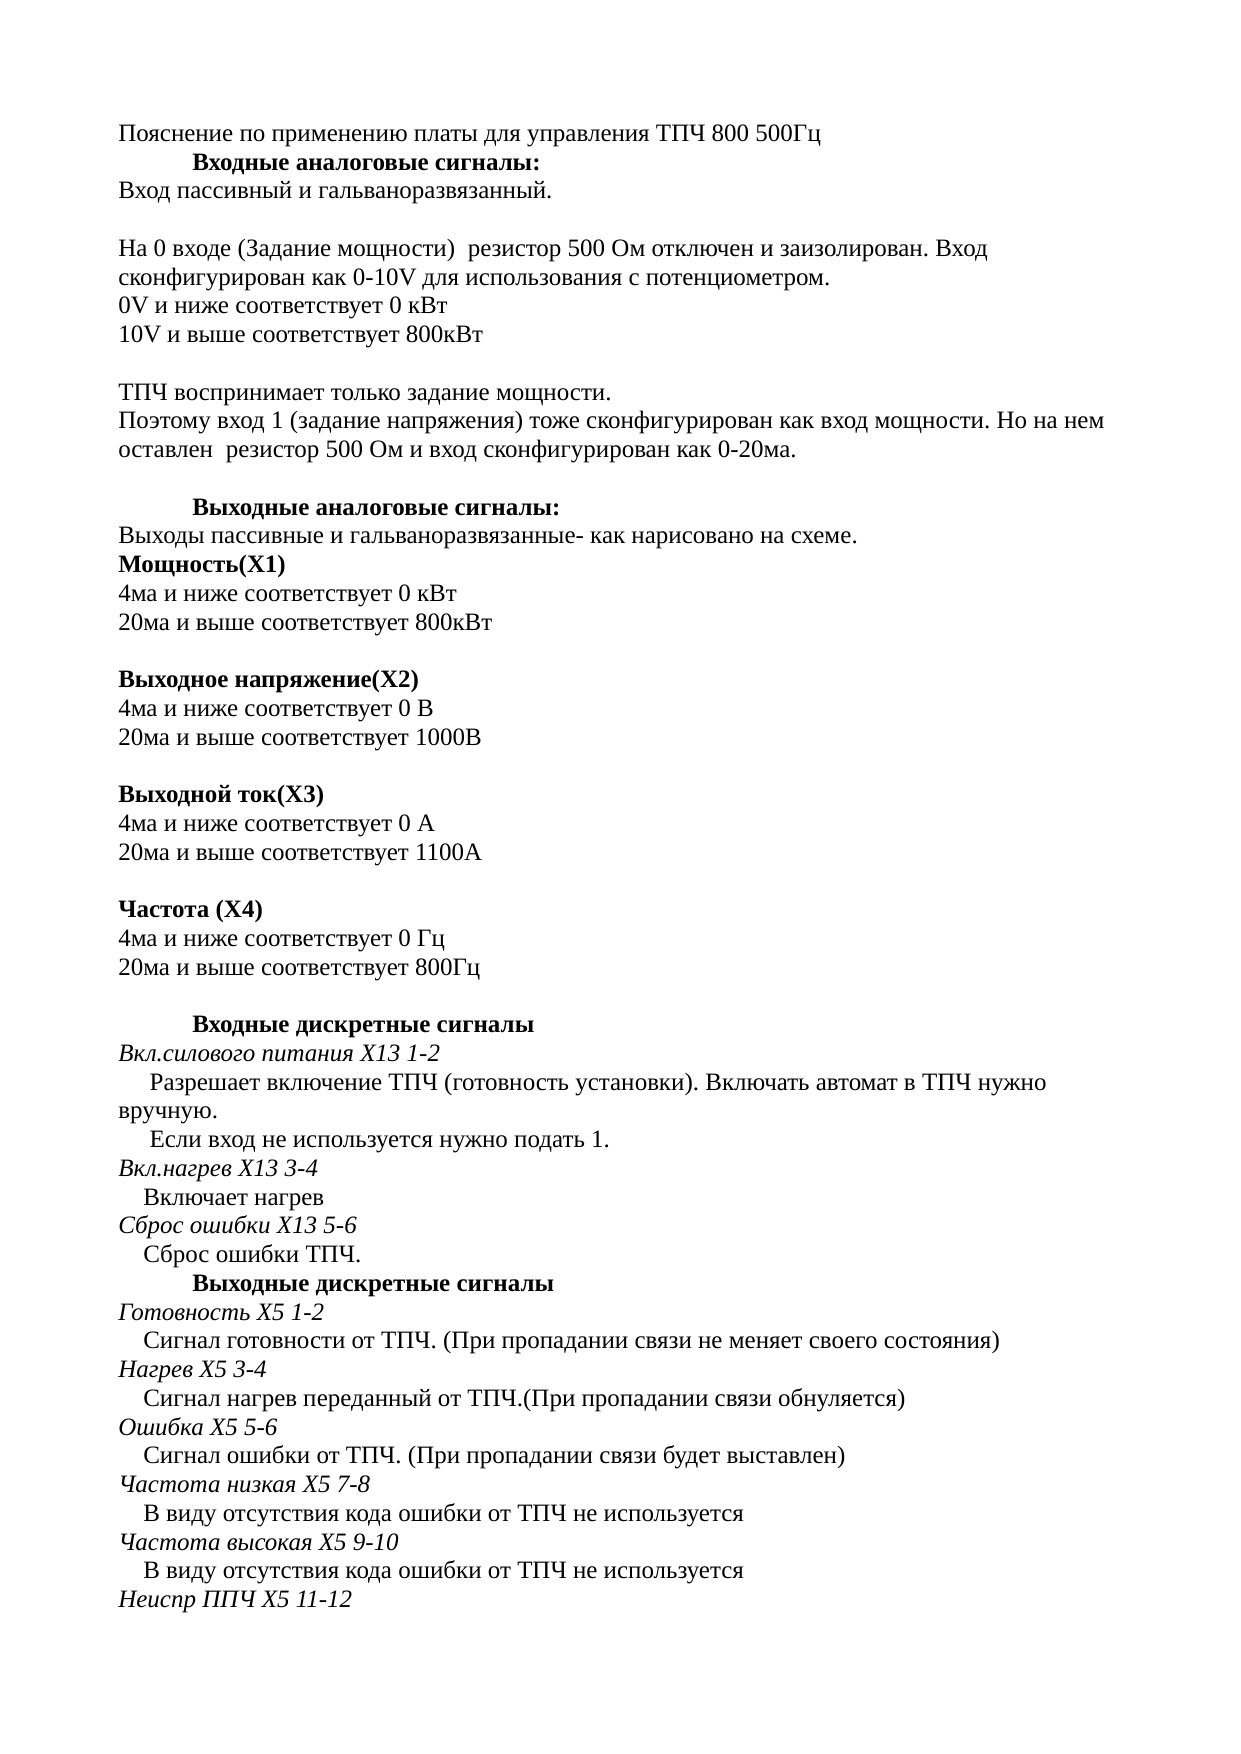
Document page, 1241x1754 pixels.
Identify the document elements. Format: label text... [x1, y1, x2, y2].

text Вход пассивный и гальваноразвязанный. [118, 176, 1122, 204]
text Выходы пассивные и гальваноразвязанные- как нарисовано на схеме. [118, 521, 1122, 549]
text Сигнал нагрев переданный от ТПЧ.(При пропадании связи обнуляется) [118, 1383, 1122, 1412]
text Выходное напряжение(Х2) [118, 664, 1122, 693]
text Разрешает включение ТПЧ (готовность установки). Включать автомат в ТПЧ нужно вручную. [118, 1067, 1122, 1124]
text 10V и выше соответствует 800кВт [118, 319, 1122, 348]
text Сброс ошибки Х13 5-6 [118, 1211, 1122, 1239]
text Нагрев X5 3-4 [118, 1354, 1122, 1383]
text На 0 входе (Задание мощности) резистор 500 Ом отключен и заизолирован. Вход сконфигурирован как 0-10V для использования с потенциометром. [118, 233, 1122, 291]
text Сброс ошибки ТПЧ. [118, 1239, 1122, 1268]
text Поэтому вход 1 (задание напряжения) тоже сконфигурирован как вход мощности. Но на нем оставлен резистор 500 Ом и вход сконфигурирован как 0-20ма. [118, 406, 1122, 463]
text 4ма и ниже соответствует 0 кВт [118, 578, 1122, 607]
text 20ма и выше соответствует 1100А [118, 837, 1122, 866]
text Выходной ток(Х3) [118, 779, 1122, 808]
text 4ма и ниже соответствует 0 В [118, 693, 1122, 722]
text Вкл.нагрев Х13 3-4 [118, 1153, 1122, 1182]
text ТПЧ воспринимает только задание мощности. [118, 377, 1122, 406]
text Выходные аналоговые сигналы: [118, 492, 1122, 521]
text 4ма и ниже соответствует 0 А [118, 808, 1122, 837]
text Пояснение по применению платы для управления ТПЧ 800 500Гц [118, 118, 1122, 147]
text В виду отсутствия кода ошибки от ТПЧ не используется [118, 1498, 1122, 1527]
text Неиспр ППЧ X5 11-12 [118, 1584, 1122, 1613]
text Вкл.силового питания Х13 1-2 [118, 1038, 1122, 1067]
text 0V и ниже соответствует 0 кВт [118, 291, 1122, 319]
text Частота высокая Х5 9-10 [118, 1527, 1122, 1556]
text Входные дискретные сигналы [118, 1009, 1122, 1038]
text Мощность(X1) [118, 549, 1122, 578]
text Частота низкая Х5 7-8 [118, 1469, 1122, 1498]
text Частота (Х4) [118, 894, 1122, 923]
text Выходные дискретные сигналы [118, 1268, 1122, 1297]
text Сигнал ошибки от ТПЧ. (При пропадании связи будет выставлен) [118, 1441, 1122, 1469]
text В виду отсутствия кода ошибки от ТПЧ не используется [118, 1556, 1122, 1584]
text Ошибка Х5 5-6 [118, 1412, 1122, 1441]
text 4ма и ниже соответствует 0 Гц [118, 923, 1122, 952]
text Готовность Х5 1-2 [118, 1297, 1122, 1326]
text Включает нагрев [118, 1182, 1122, 1211]
text 20ма и выше соответствует 800кВт [118, 607, 1122, 636]
text 20ма и выше соответствует 800Гц [118, 952, 1122, 981]
text Входные аналоговые сигналы: [118, 147, 1122, 176]
text Сигнал готовности от ТПЧ. (При пропадании связи не меняет своего состояния) [118, 1326, 1122, 1354]
text 20ма и выше соответствует 1000В [118, 722, 1122, 751]
text Если вход не используется нужно подать 1. [118, 1124, 1122, 1153]
